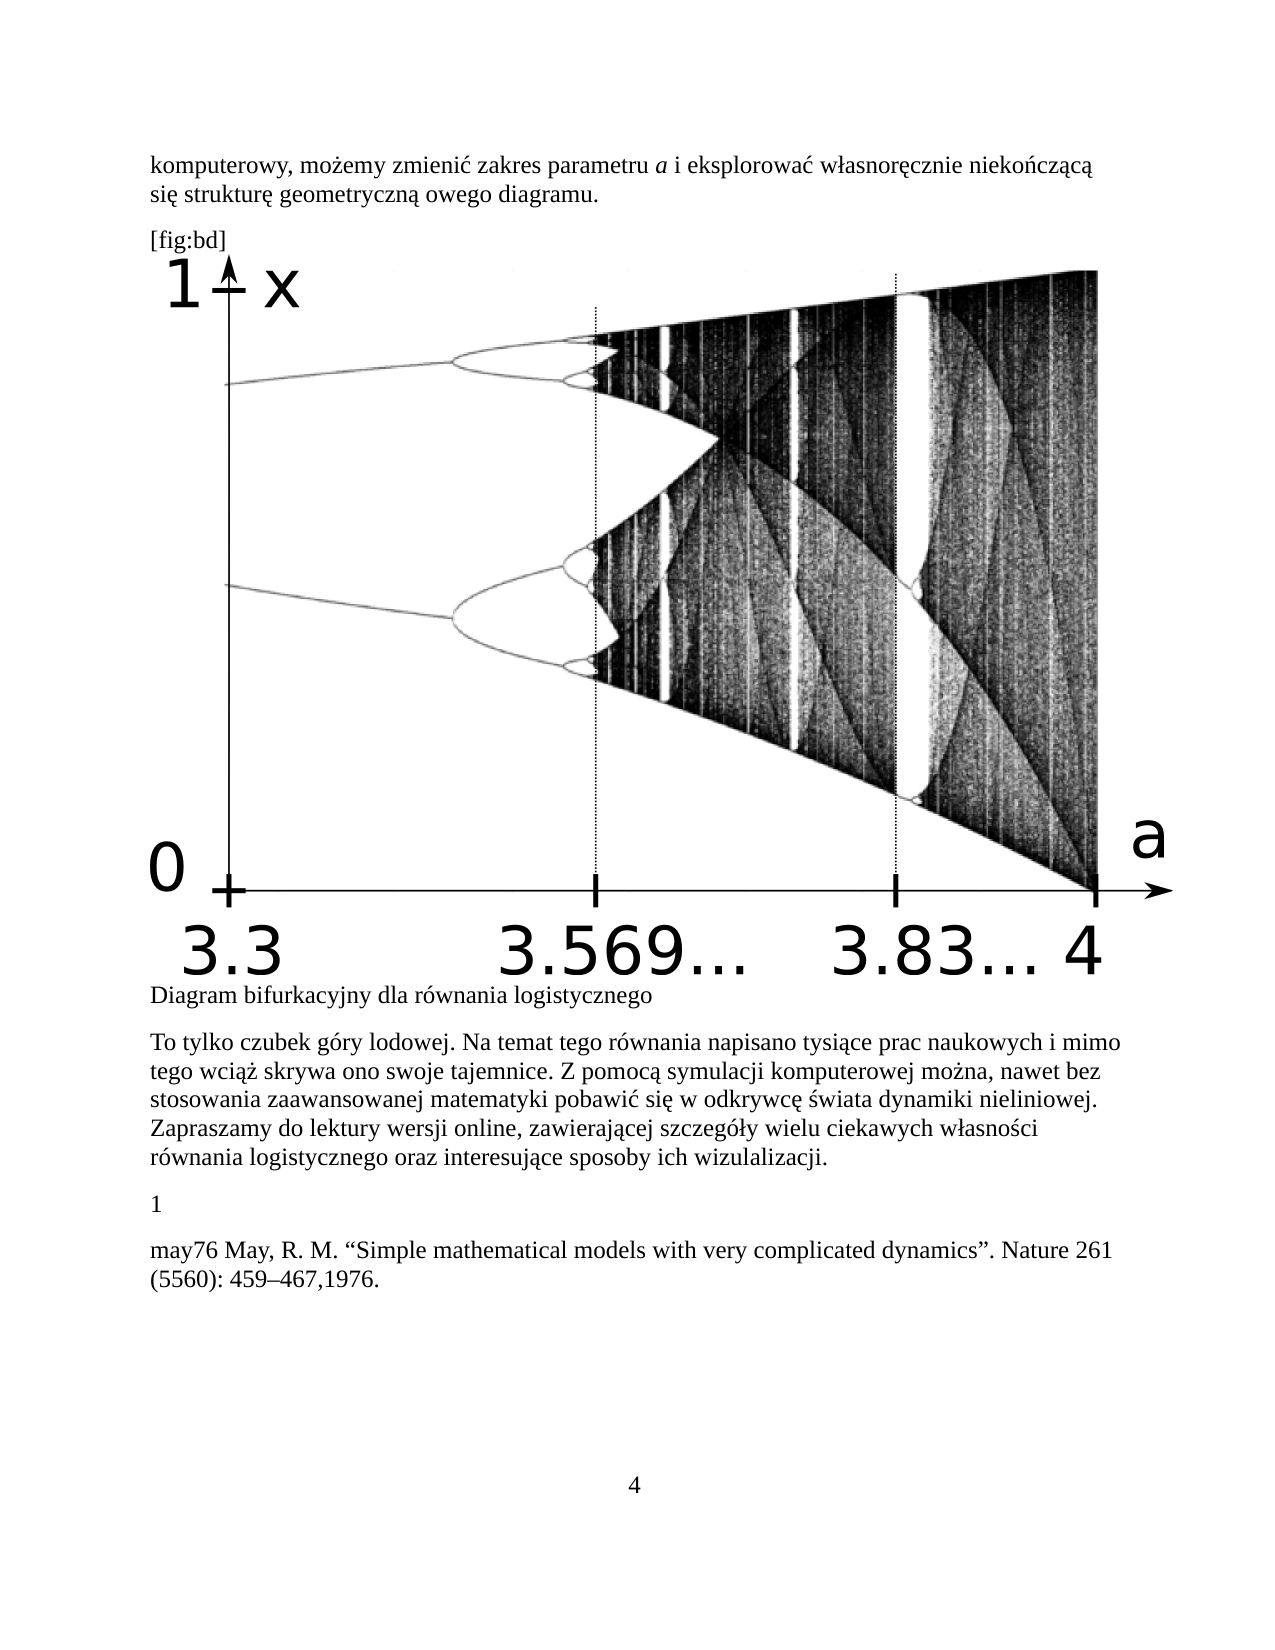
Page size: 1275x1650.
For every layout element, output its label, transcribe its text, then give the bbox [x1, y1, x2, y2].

text [fig:bd] [150, 225, 1125, 254]
text Diagram bifurkacyjny dla równania logistycznego [150, 975, 1125, 1009]
text To tylko czubek góry lodowej. Na temat tego równania napisano tysiące prac naukowych i mimo tego wciąż skrywa ono swoje tajemnice. Z pomocą symulacji komputerowej można, nawet bez stosowania zaawansowanej matematyki pobawić się w odkrywcę świata dynamiki nieliniowej. Zapraszamy do lektury wersji online, zawierającej szczegóły wielu ciekawych własności równania logistycznego oraz interesujące sposoby ich wizulalizacji. [150, 1027, 1125, 1171]
picture [150, 254, 1173, 975]
text komputerowy, możemy zmienić zakres parametru a i eksplorować własnoręcznie niekończącą się strukturę geometryczną owego diagramu. [150, 150, 1125, 207]
text 1 [150, 1189, 1125, 1217]
text may76 May, R. M. “Simple mathematical models with very complicated dynamics”. Nature 261 (5560): 459–467,1976. [150, 1235, 1125, 1293]
